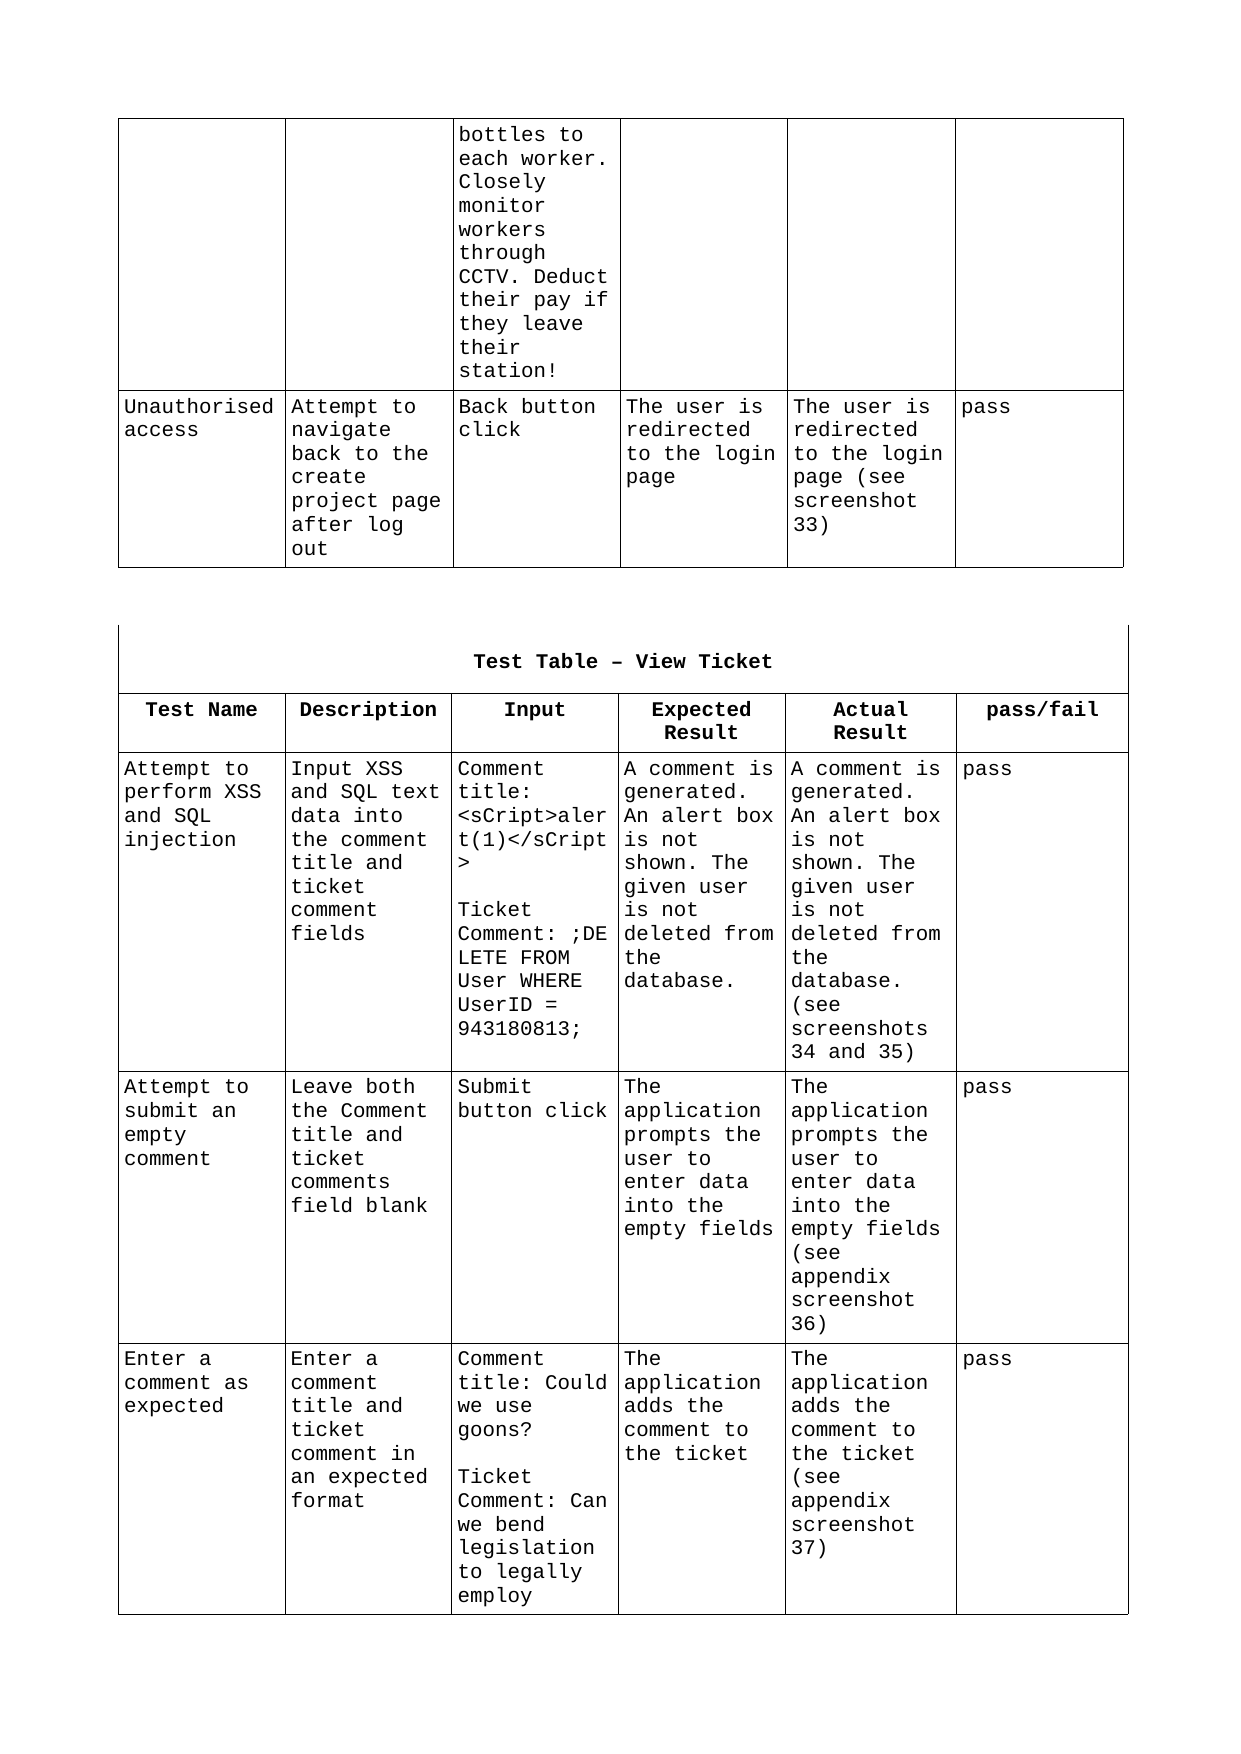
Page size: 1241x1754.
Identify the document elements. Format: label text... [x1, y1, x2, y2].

table_cell A comment is generated. An alert box is not shown. The given user is not deleted from the database. [619, 753, 785, 1071]
table_cell [956, 119, 1123, 390]
table_cell Submit button click [452, 1072, 618, 1342]
table_cell Description [286, 694, 451, 752]
table_cell Actual Result [786, 694, 956, 752]
table_cell Leave both the Comment title and ticket comments field blank [286, 1072, 451, 1342]
table_cell [286, 119, 453, 390]
table_cell The application adds the comment to the ticket (see appendix screenshot 37) [786, 1344, 956, 1614]
table_cell Unauthorised access [119, 391, 285, 567]
table_cell Attempt to submit an empty comment [119, 1072, 285, 1342]
table_cell [621, 119, 787, 390]
table_cell The application prompts the user to enter data into the empty fields (see appendix screenshot 36) [786, 1072, 956, 1342]
table_cell [788, 119, 955, 390]
table_cell [119, 119, 285, 390]
table_header Test Table – View Ticket [119, 625, 1128, 693]
table_cell The user is redirected to the login page [621, 391, 787, 567]
table_cell pass [957, 1072, 1128, 1342]
table_cell pass [957, 1344, 1128, 1614]
table_cell Back button click [454, 391, 620, 567]
table_cell The application adds the comment to the ticket [619, 1344, 785, 1614]
table_cell pass/fail [957, 694, 1128, 752]
table_cell A comment is generated. An alert box is not shown. The given user is not deleted from the database. (see screenshots 34 and 35) [786, 753, 956, 1071]
table_cell Enter a comment title and ticket comment in an expected format [286, 1344, 451, 1614]
table_cell Comment title: Could we use goons? Ticket Comment: Can we bend legislation to legally employ [452, 1344, 618, 1614]
table_cell Attempt to navigate back to the create project page after log out [286, 391, 453, 567]
table_cell Comment title: <sCript>alert(1)</sCript> Ticket Comment: ;DELETE FROM User WHERE UserID = 943180813; [452, 753, 618, 1071]
table_cell pass [956, 391, 1123, 567]
table_cell The application prompts the user to enter data into the empty fields [619, 1072, 785, 1342]
table_cell pass [957, 753, 1128, 1071]
table_cell Expected Result [619, 694, 785, 752]
table_cell The user is redirected to the login page (see screenshot 33) [788, 391, 955, 567]
table_cell Input XSS and SQL text data into the comment title and ticket comment fields [286, 753, 451, 1071]
table_cell bottles to each worker. Closely monitor workers through CCTV. Deduct their pay if they leave their station! [454, 119, 620, 390]
table_cell Attempt to perform XSS and SQL injection [119, 753, 285, 1071]
table_cell Enter a comment as expected [119, 1344, 285, 1614]
table_cell Test Name [119, 694, 285, 752]
table_cell Input [452, 694, 618, 752]
